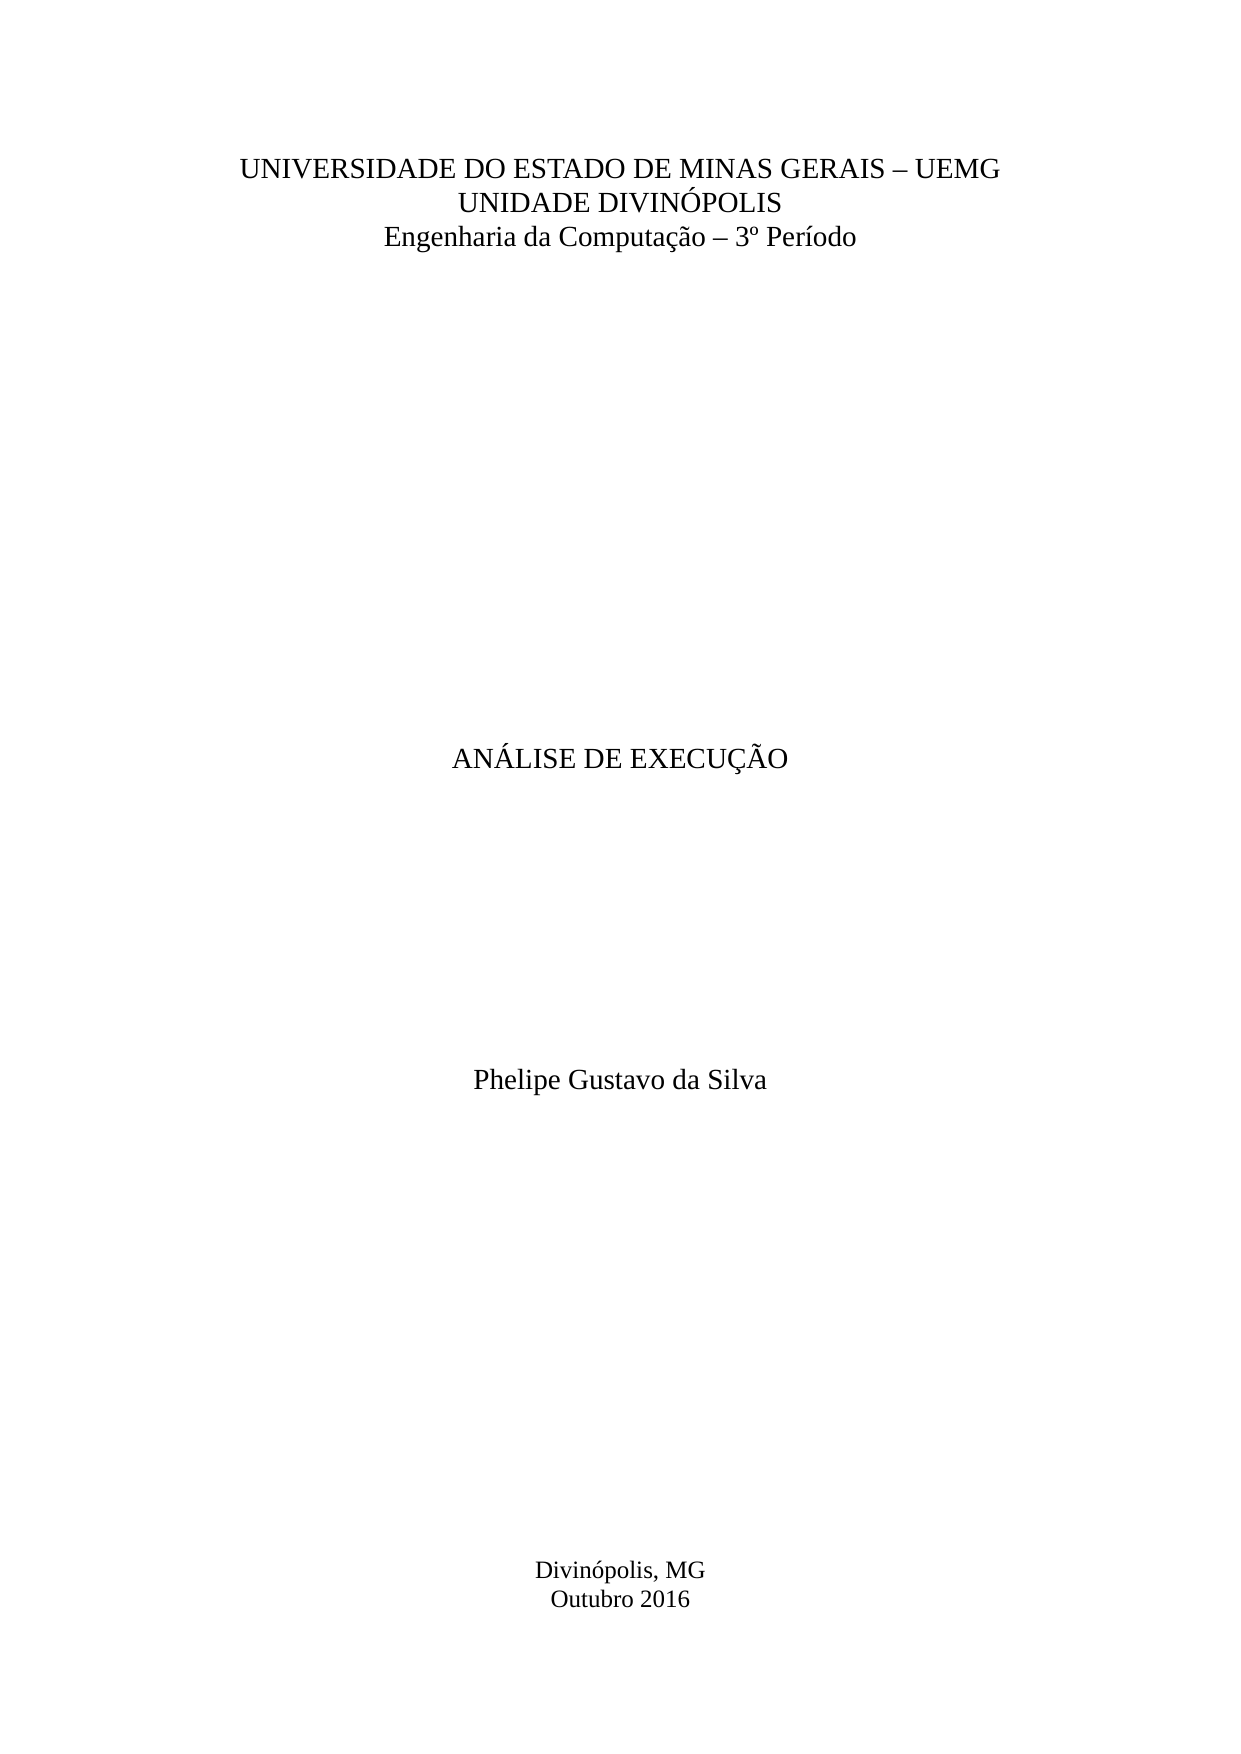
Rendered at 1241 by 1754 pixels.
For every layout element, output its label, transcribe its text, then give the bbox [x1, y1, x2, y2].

text Engenharia da Computação – 3º Período [118, 219, 1122, 252]
text ANÁLISE DE EXECUÇÃO [118, 741, 1122, 774]
text UNIDADE DIVINÓPOLIS [118, 185, 1122, 219]
text Phelipe Gustavo da Silva [118, 1062, 1122, 1096]
text Divinópolis, MG [118, 1556, 1122, 1584]
text UNIVERSIDADE DO ESTADO DE MINAS GERAIS – UEMG [118, 152, 1122, 185]
text Outubro 2016 [118, 1584, 1122, 1613]
